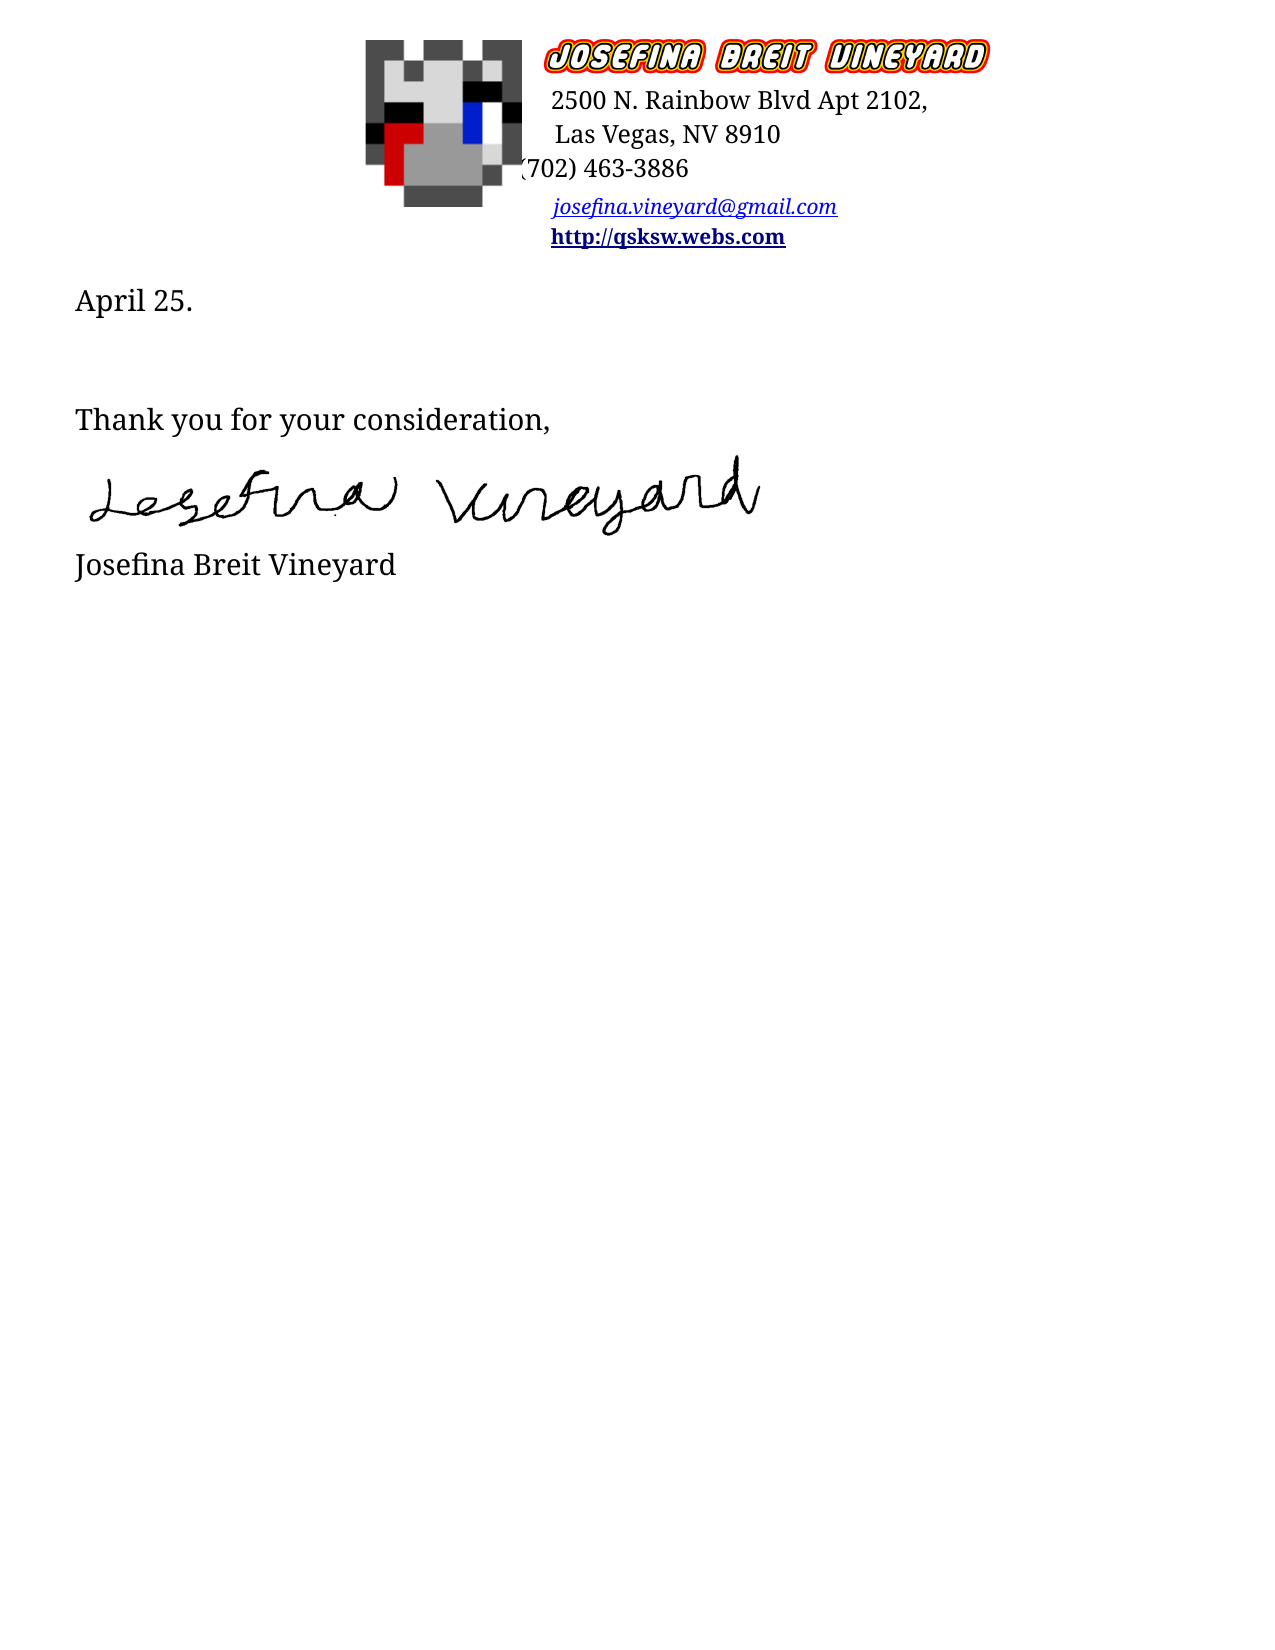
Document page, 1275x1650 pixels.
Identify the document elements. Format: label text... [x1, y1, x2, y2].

text April 25. [75, 280, 1200, 319]
picture [365, 40, 522, 207]
text Thank you for your consideration, [75, 399, 1200, 439]
text Josefina Breit Vineyard [75, 439, 1200, 584]
picture [542, 36, 994, 76]
picture [76, 449, 768, 544]
